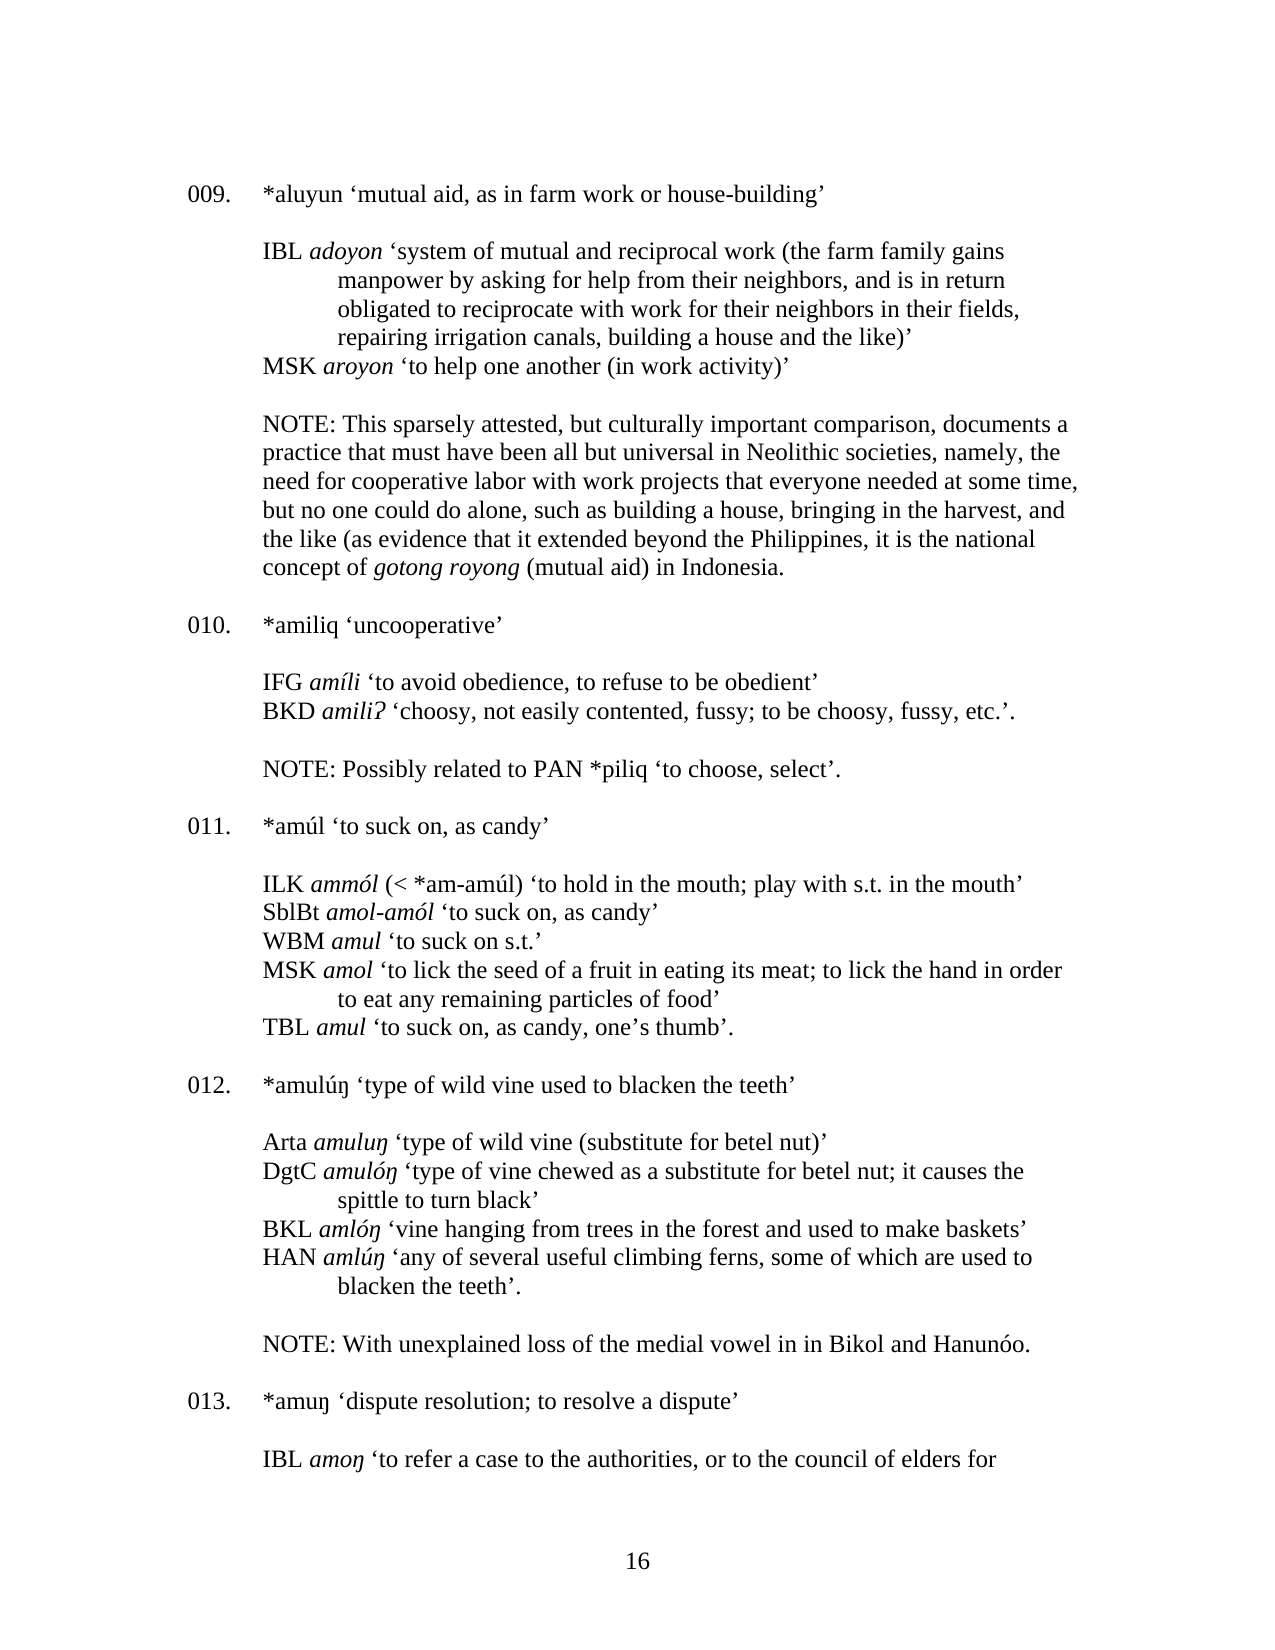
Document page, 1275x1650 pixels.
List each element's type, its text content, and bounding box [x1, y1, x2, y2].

text manpower by asking for help from their neighbors, and is in return [187, 265, 1087, 294]
text MSK aroyon ‘to help one another (in work activity)’ [187, 351, 1087, 380]
text practice that must have been all but universal in Neolithic societies, namely, the [187, 437, 1087, 466]
text Arta amuluŋ ‘type of wild vine (substitute for betel nut)’ [187, 1127, 1087, 1156]
text 012. *amulúŋ ‘type of wild vine used to blacken the teeth’ [187, 1070, 1087, 1099]
text spittle to turn black’ [262, 1185, 1087, 1214]
text NOTE: With unexplained loss of the medial vowel in in Bikol and Hanunóo. [187, 1329, 1087, 1357]
text need for cooperative labor with work projects that everyone needed at some time, [187, 466, 1087, 495]
text the like (as evidence that it extended beyond the Philippines, it is the national [187, 524, 1087, 552]
text blacken the teeth’. [262, 1271, 1087, 1300]
text 013. *amuŋ ‘dispute resolution; to resolve a dispute’ [187, 1386, 1087, 1415]
text 011. *amúl ‘to suck on, as candy’ [187, 811, 1087, 840]
text obligated to reciprocate with work for their neighbors in their fields, [187, 294, 1087, 322]
text HAN amlúŋ ‘any of several useful climbing ferns, some of which are used to [187, 1242, 1087, 1271]
text IBL adoyon ‘system of mutual and reciprocal work (the farm family gains [187, 236, 1087, 265]
text to eat any remaining particles of food’ [262, 984, 1087, 1012]
text but no one could do alone, such as building a house, bringing in the harvest, and [187, 495, 1087, 524]
text BKL amlóŋ ‘vine hanging from trees in the forest and used to make baskets’ [187, 1214, 1087, 1242]
text 009. *aluyun ‘mutual aid, as in farm work or house-building’ [187, 179, 1087, 207]
text WBM amul ‘to suck on s.t.’ [187, 926, 1087, 955]
text IFG amíli ‘to avoid obedience, to refuse to be obedient’ [187, 667, 1087, 696]
text concept of gotong royong (mutual aid) in Indonesia. [187, 552, 1087, 581]
text IBL amoŋ ‘to refer a case to the authorities, or to the council of elders for [187, 1444, 1087, 1472]
text repairing irrigation canals, building a house and the like)’ [187, 322, 1087, 351]
text MSK amol ‘to lick the seed of a fruit in eating its meat; to lick the hand in order [187, 955, 1087, 984]
text ILK ammól (< *am-amúl) ‘to hold in the mouth; play with s.t. in the mouth’ [187, 869, 1087, 897]
text 010. *amiliq ‘uncooperative’ [187, 610, 1087, 639]
text NOTE: Possibly related to PAN *piliq ‘to choose, select’. [187, 754, 1087, 782]
text SblBt amol-amól ‘to suck on, as candy’ [187, 897, 1087, 926]
text NOTE: This sparsely attested, but culturally important comparison, documents a [187, 409, 1087, 437]
text DgtC amulóŋ ‘type of vine chewed as a substitute for betel nut; it causes the [187, 1156, 1087, 1185]
text TBL amul ‘to suck on, as candy, one’s thumb’. [187, 1012, 1087, 1041]
text BKD amiliɁ ‘choosy, not easily contented, fussy; to be choosy, fussy, etc.’. [262, 696, 1087, 725]
